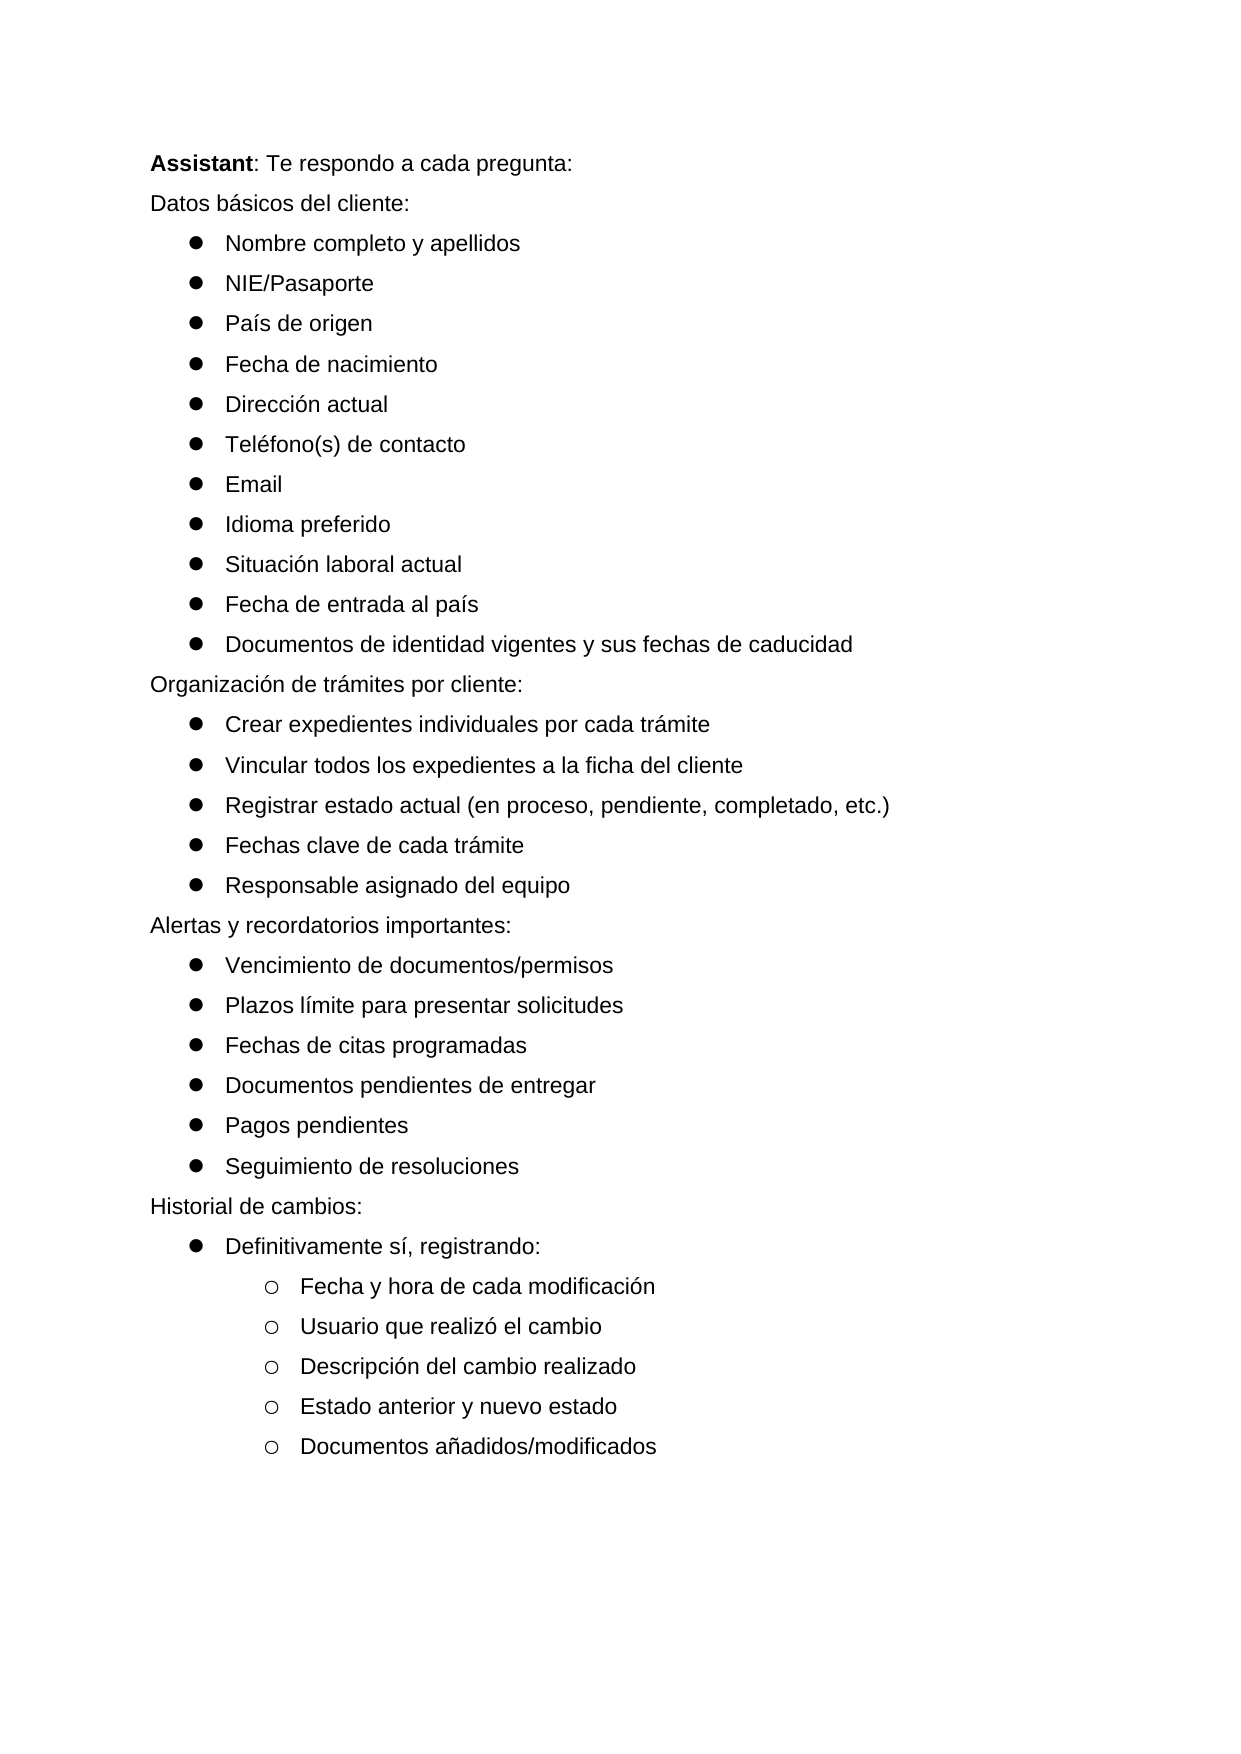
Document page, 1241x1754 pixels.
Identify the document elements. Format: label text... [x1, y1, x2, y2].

text Assistant: Te respondo a cada pregunta: [150, 150, 1090, 176]
list Nombre completo y apellidos [187, 230, 1090, 257]
list NIE/Pasaporte [187, 270, 1090, 297]
text Historial de cambios: [150, 1193, 1090, 1219]
list Registrar estado actual (en proceso, pendiente, completado, etc.) [187, 792, 1090, 818]
list Email [187, 471, 1090, 497]
list Definitivamente sí, registrando: [187, 1233, 1090, 1259]
list Documentos de identidad vigentes y sus fechas de caducidad [187, 631, 1090, 658]
list Estado anterior y nuevo estado [262, 1393, 1090, 1419]
list Fecha y hora de cada modificación [262, 1273, 1090, 1299]
list Dirección actual [187, 391, 1090, 417]
list Fechas clave de cada trámite [187, 832, 1090, 858]
text Datos básicos del cliente: [150, 190, 1090, 216]
list Seguimiento de resoluciones [187, 1153, 1090, 1179]
list Descripción del cambio realizado [262, 1353, 1090, 1379]
list Usuario que realizó el cambio [262, 1313, 1090, 1339]
list Fechas de citas programadas [187, 1032, 1090, 1059]
list Idioma preferido [187, 511, 1090, 537]
list Pagos pendientes [187, 1112, 1090, 1139]
list Documentos añadidos/modificados [262, 1433, 1090, 1460]
text Alertas y recordatorios importantes: [150, 912, 1090, 938]
list Documentos pendientes de entregar [187, 1072, 1090, 1099]
list Vencimiento de documentos/permisos [187, 952, 1090, 978]
list Teléfono(s) de contacto [187, 431, 1090, 457]
list Crear expedientes individuales por cada trámite [187, 711, 1090, 738]
list Plazos límite para presentar solicitudes [187, 992, 1090, 1018]
text Organización de trámites por cliente: [150, 671, 1090, 698]
list Responsable asignado del equipo [187, 872, 1090, 898]
list Fecha de entrada al país [187, 591, 1090, 617]
list País de origen [187, 310, 1090, 337]
list Fecha de nacimiento [187, 351, 1090, 377]
list Situación laboral actual [187, 551, 1090, 577]
list Vincular todos los expedientes a la ficha del cliente [187, 752, 1090, 778]
